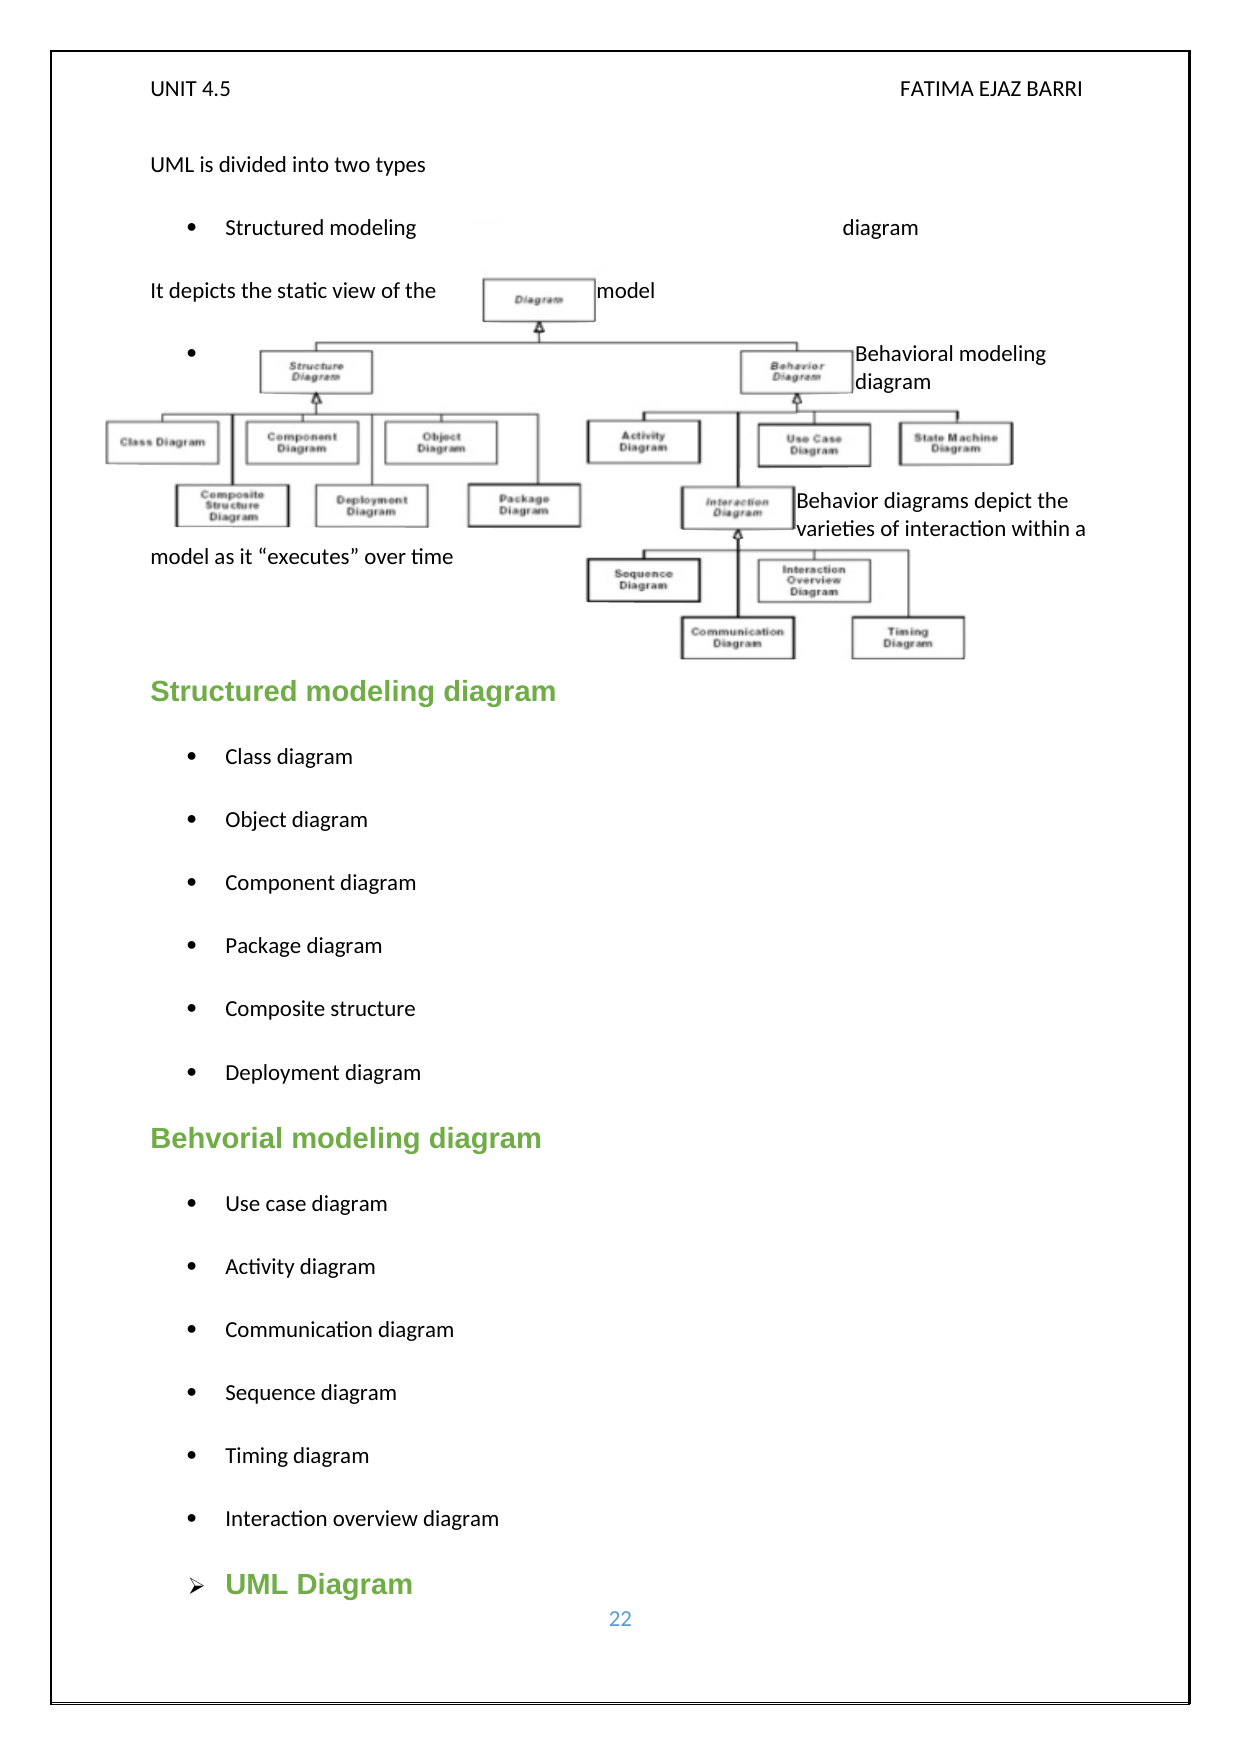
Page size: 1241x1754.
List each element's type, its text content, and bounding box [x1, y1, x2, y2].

list Component diagram [188, 868, 1090, 897]
text Behavior diagrams depict the varieties of interaction within a [741, 430, 1090, 570]
list Deployment diagram [188, 1058, 1090, 1086]
text Structured modeling diagram [150, 674, 1090, 707]
list Class diagram [188, 742, 1090, 771]
list Object diagram [188, 806, 1090, 833]
list Use case diagram [188, 1189, 1090, 1217]
list Communication diagram [188, 1315, 1090, 1343]
list Sequence diagram [188, 1378, 1090, 1406]
text model [597, 276, 1090, 304]
list Structured modeling diagram [188, 213, 1090, 241]
list UML Diagram [188, 1567, 1090, 1601]
list Package diagram [188, 932, 1090, 959]
list Activity diagram [188, 1252, 1090, 1280]
text It depicts the static view of the [150, 276, 481, 304]
list Behavioral modeling diagram [799, 339, 1090, 395]
list Interaction overview diagram [188, 1504, 1090, 1532]
list Timing diagram [188, 1441, 1090, 1469]
list Composite structure [188, 994, 1090, 1023]
text UML is divided into two types [150, 150, 1090, 178]
list Behavioral modeling diagram [188, 339, 314, 395]
text Behvorial modeling diagram [150, 1121, 1090, 1154]
text model as it “executes” over time [150, 465, 735, 570]
